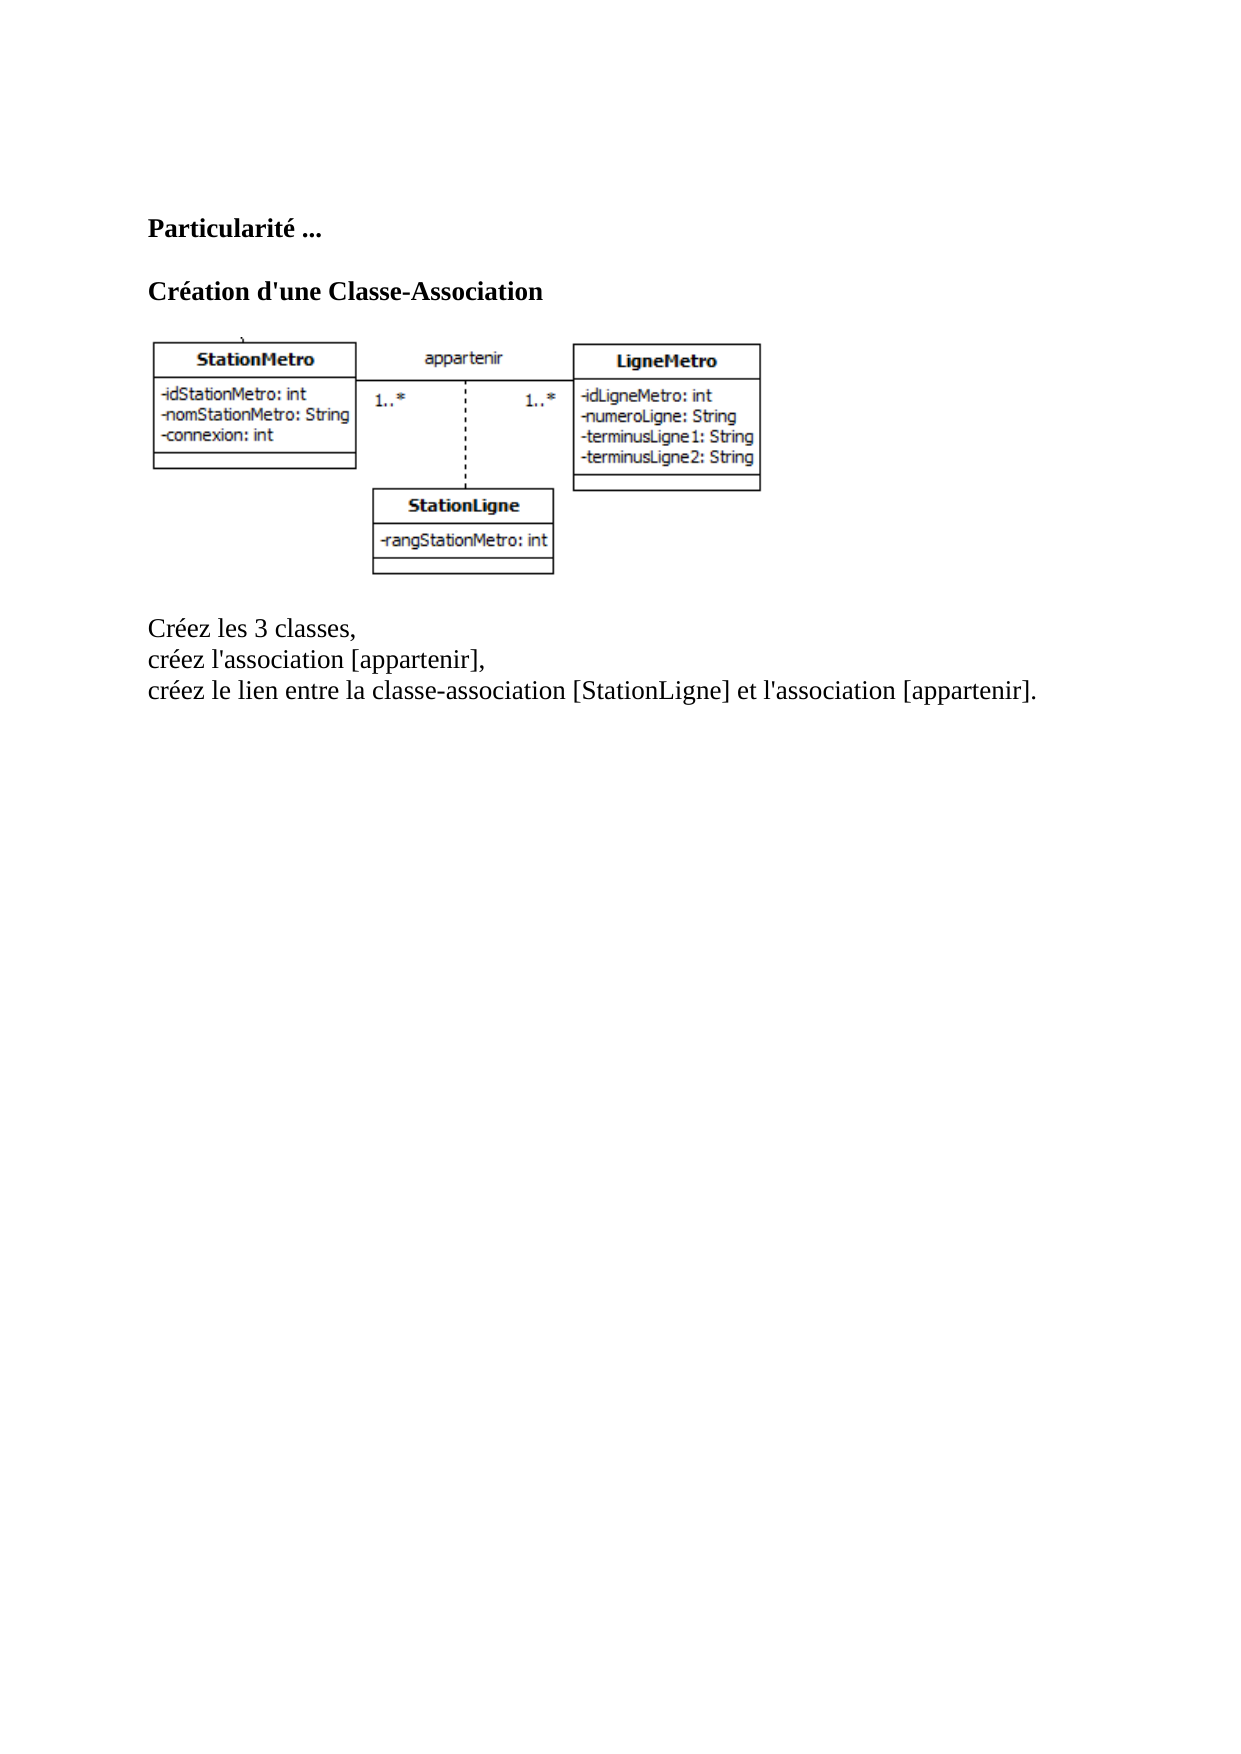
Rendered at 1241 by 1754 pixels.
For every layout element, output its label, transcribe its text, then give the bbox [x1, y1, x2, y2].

text créez le lien entre la classe-association [StationLigne] et l'association [appartenir]. [148, 674, 1092, 705]
text Particularité ... [148, 212, 1092, 243]
text créez l'association [appartenir], [148, 643, 1092, 674]
picture [147, 337, 768, 581]
text Créez les 3 classes, [148, 612, 1092, 643]
text Création d'une Classe-Association [148, 275, 1092, 306]
